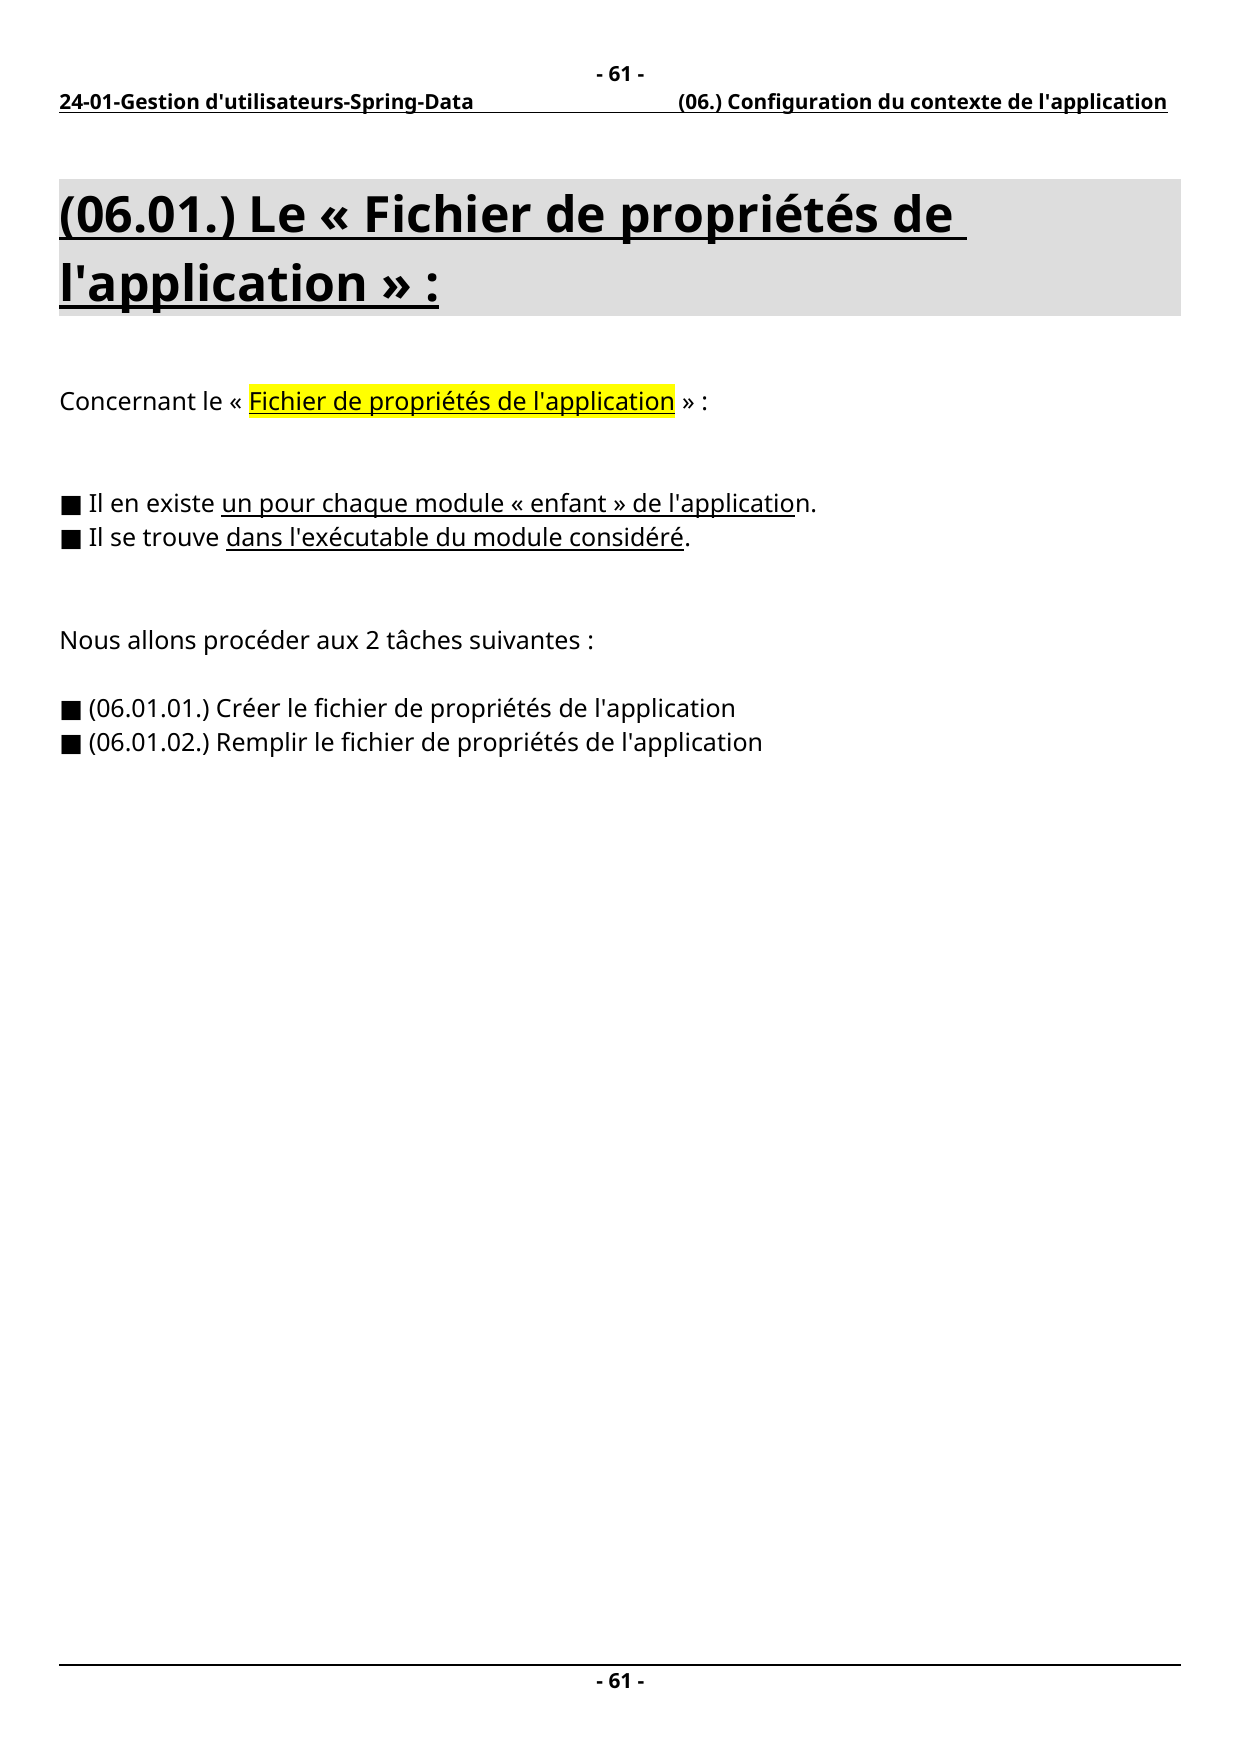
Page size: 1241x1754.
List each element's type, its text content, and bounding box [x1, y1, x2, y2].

list (06.01.02.) Remplir le fichier de propriétés de l'application [59, 724, 1181, 758]
text (06.01.) Le « Fichier de propriétés de l'application » : [59, 179, 1181, 316]
list Il en existe un pour chaque module « enfant » de l'application. [59, 486, 1181, 520]
text Concernant le « Fichier de propriétés de l'application » : [59, 384, 1181, 418]
text Nous allons procéder aux 2 tâches suivantes : [59, 622, 1181, 656]
list Il se trouve dans l'exécutable du module considéré. [59, 520, 1181, 554]
list (06.01.01.) Créer le fichier de propriétés de l'application [59, 690, 1181, 724]
